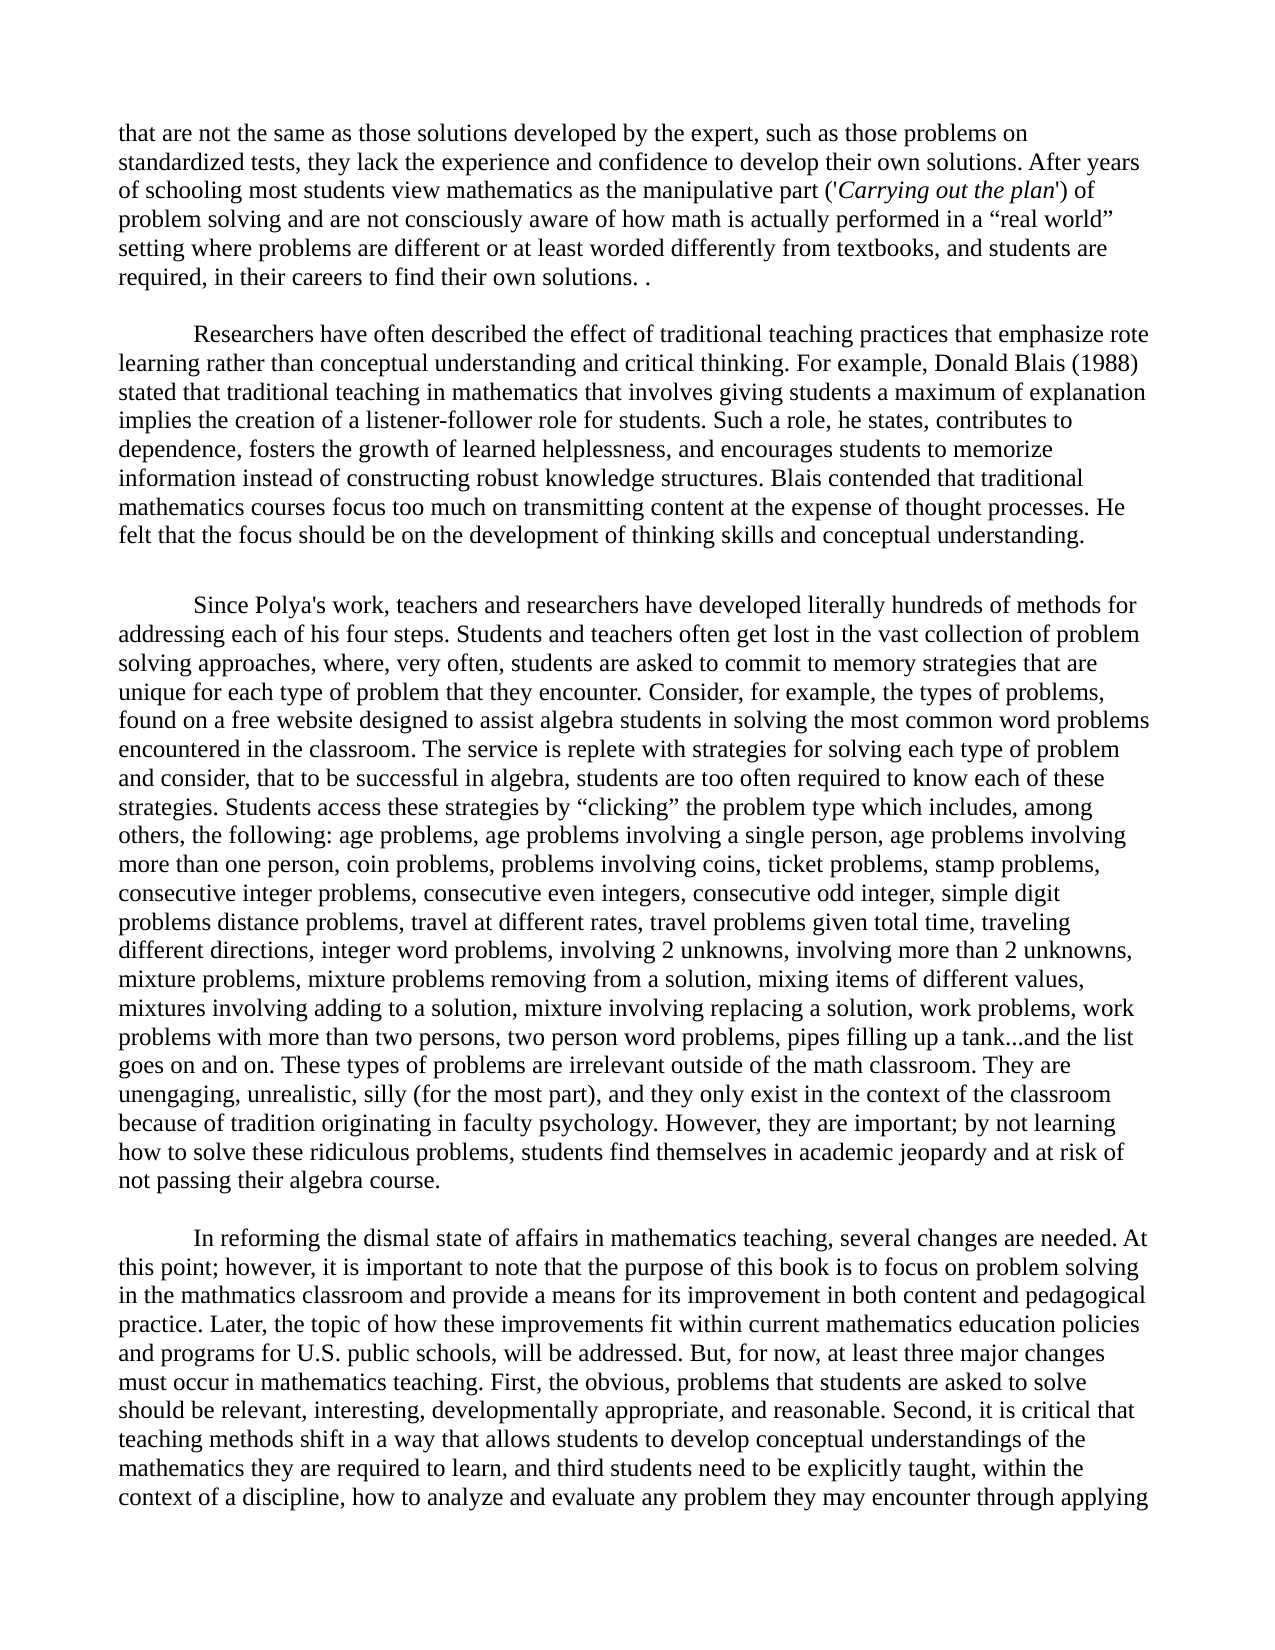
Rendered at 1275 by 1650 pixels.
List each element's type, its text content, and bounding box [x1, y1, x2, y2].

text Researchers have often described the effect of traditional teaching practices that emphasize rote learning rather than conceptual understanding and critical thinking. For example, Donald Blais (1988) stated that traditional teaching in mathematics that involves giving students a maximum of explanation implies the creation of a listener-follower role for students. Such a role, he states, contributes to dependence, fosters the growth of learned helplessness, and encourages students to memorize information instead of constructing robust knowledge structures. Blais contended that traditional mathematics courses focus too much on transmitting content at the expense of thought processes. He felt that the focus should be on the development of thinking skills and conceptual understanding. [118, 319, 1157, 549]
text that are not the same as those solutions developed by the expert, such as those problems on standardized tests, they lack the experience and confidence to develop their own solutions. After years of schooling most students view mathematics as the manipulative part ('Carrying out the plan') of problem solving and are not consciously aware of how math is actually performed in a “real world” setting where problems are different or at least worded differently from textbooks, and students are required, in their careers to find their own solutions. . [118, 118, 1157, 291]
text Since Polya's work, teachers and researchers have developed literally hundreds of methods for addressing each of his four steps. Students and teachers often get lost in the vast collection of problem solving approaches, where, very often, students are asked to commit to memory strategies that are unique for each type of problem that they encounter. Consider, for example, the types of problems, found on a free website designed to assist algebra students in solving the most common word problems encountered in the classroom. The service is replete with strategies for solving each type of problem and consider, that to be successful in algebra, students are too often required to know each of these strategies. Students access these strategies by “clicking” the problem type which includes, among others, the following: age problems, age problems involving a single person, age problems involving more than one person, coin problems, problems involving coins, ticket problems, stamp problems, consecutive integer problems, consecutive even integers, consecutive odd integer, simple digit problems distance problems, travel at different rates, travel problems given total time, traveling different directions, integer word problems, involving 2 unknowns, involving more than 2 unknowns, mixture problems, mixture problems removing from a solution, mixing items of different values, mixtures involving adding to a solution, mixture involving replacing a solution, work problems, work problems with more than two persons, two person word problems, pipes filling up a tank...and the list goes on and on. These types of problems are irrelevant outside of the math classroom. They are unengaging, unrealistic, silly (for the most part), and they only exist in the context of the classroom because of tradition originating in faculty psychology. However, they are important; by not learning how to solve these ridiculous problems, students find themselves in academic jeopardy and at risk of not passing their algebra course. [118, 591, 1157, 1194]
text In reforming the dismal state of affairs in mathematics teaching, several changes are needed. At this point; however, it is important to note that the purpose of this book is to focus on problem solving in the mathmatics classroom and provide a means for its improvement in both content and pedagogical practice. Later, the topic of how these improvements fit within current mathematics education policies and programs for U.S. public schools, will be addressed. But, for now, at least three major changes must occur in mathematics teaching. First, the obvious, problems that students are asked to solve should be relevant, interesting, developmentally appropriate, and reasonable. Second, it is critical that teaching methods shift in a way that allows students to develop conceptual understandings of the mathematics they are required to learn, and third students need to be explicitly taught, within the context of a discipline, how to analyze and evaluate any problem they may encounter through applying [118, 1223, 1157, 1511]
